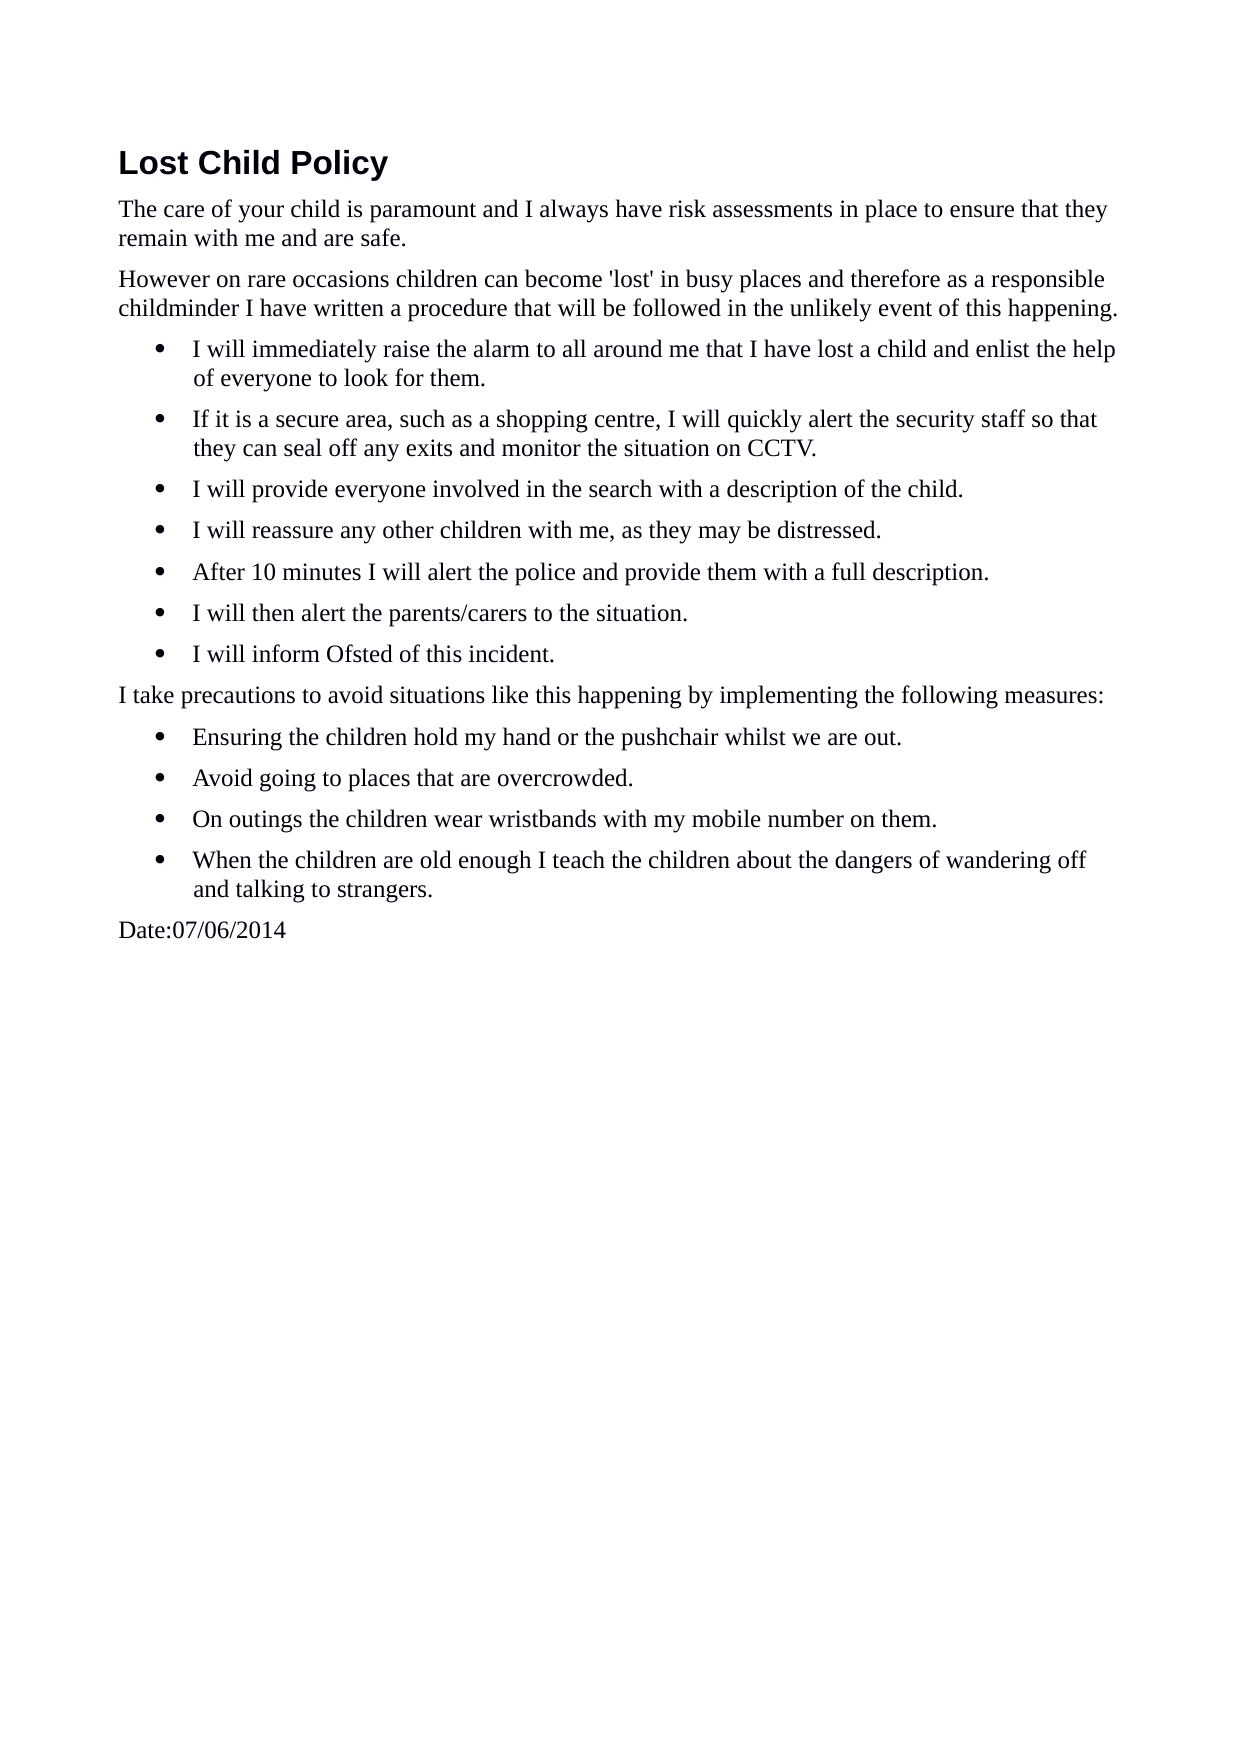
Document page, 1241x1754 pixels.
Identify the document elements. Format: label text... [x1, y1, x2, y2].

list Ensuring the children hold my hand or the pushchair whilst we are out. [156, 722, 1122, 750]
subtitle Lost Child Policy [118, 143, 1122, 182]
list If it is a secure area, such as a shopping centre, I will quickly alert the security staff so that they can seal off any exits and monitor the situation on CCTV. [156, 404, 1122, 462]
text However on rare occasions children can become 'lost' in busy places and therefore as a responsible childminder I have written a procedure that will be followed in the unlikely event of this happening. [118, 264, 1122, 322]
list When the children are old enough I teach the children about the dangers of wandering off and talking to strangers. [156, 845, 1122, 903]
list I will inform Ofsted of this incident. [156, 639, 1122, 668]
text I take precautions to avoid situations like this happening by implementing the following measures: [118, 680, 1122, 709]
list On outings the children wear wristbands with my mobile number on them. [156, 804, 1122, 833]
list I will provide everyone involved in the search with a description of the child. [156, 474, 1122, 503]
list I will reassure any other children with me, as they may be distressed. [156, 515, 1122, 544]
text Date:07/06/2014 [118, 915, 1122, 944]
text The care of your child is paramount and I always have risk assessments in place to ensure that they remain with me and are safe. [118, 194, 1122, 252]
list I will then alert the parents/carers to the situation. [156, 598, 1122, 627]
list Avoid going to places that are overcrowded. [156, 763, 1122, 792]
list After 10 minutes I will alert the police and provide them with a full description. [156, 557, 1122, 585]
list I will immediately raise the alarm to all around me that I have lost a child and enlist the help of everyone to look for them. [156, 334, 1122, 392]
